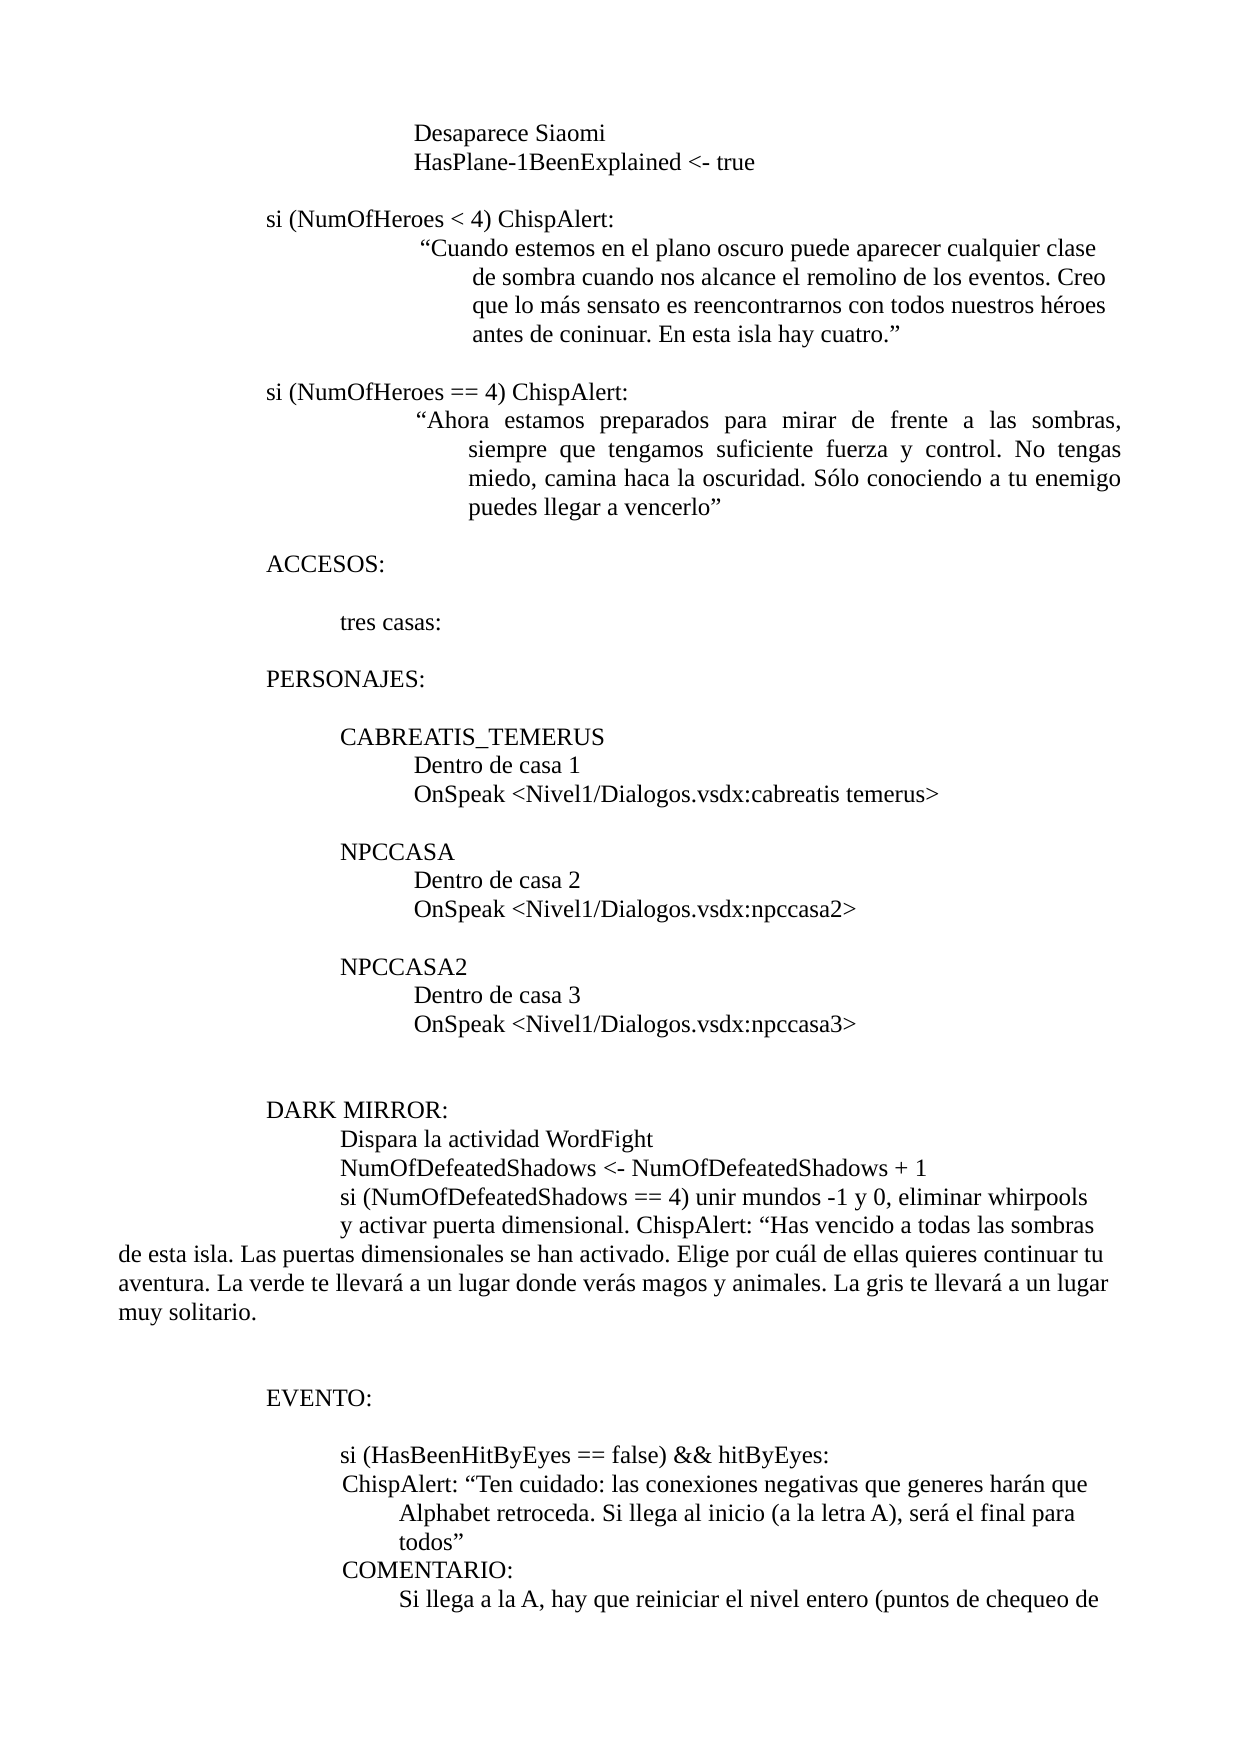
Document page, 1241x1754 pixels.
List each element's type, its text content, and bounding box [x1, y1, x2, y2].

text NPCCASA [118, 837, 1122, 866]
text OnSpeak <Nivel1/Dialogos.vsdx:cabreatis temerus> [118, 779, 1122, 808]
text si (NumOfDefeatedShadows == 4) unir mundos -1 y 0, eliminar whirpools [118, 1182, 1122, 1211]
text “Ahora estamos preparados para mirar de frente a las sombras, siempre que tengamos suficiente fuerza y control. No tengas miedo, camina haca la oscuridad. Sólo conociendo a tu enemigo puedes llegar a vencerlo” [416, 406, 1122, 521]
text Dentro de casa 1 [118, 751, 1122, 779]
text Dispara la actividad WordFight [118, 1124, 1122, 1153]
text NumOfDefeatedShadows <- NumOfDefeatedShadows + 1 [118, 1153, 1122, 1182]
text si (NumOfHeroes < 4) ChispAlert: [118, 204, 1122, 233]
text si (NumOfHeroes == 4) ChispAlert: [118, 377, 1122, 406]
text COMENTARIO: [342, 1556, 1122, 1584]
text ChispAlert: “Ten cuidado: las conexiones negativas que generes harán que Alphabet retroceda. Si llega al inicio (a la letra A), será el final para todos” [342, 1469, 1122, 1556]
text NPCCASA2 [118, 952, 1122, 981]
text Dentro de casa 2 [118, 866, 1122, 894]
text OnSpeak <Nivel1/Dialogos.vsdx:npccasa2> [118, 894, 1122, 923]
text si (HasBeenHitByEyes == false) && hitByEyes: [118, 1441, 1122, 1469]
text HasPlane-1BeenExplained <- true [118, 147, 1122, 176]
text y activar puerta dimensional. ChispAlert: “Has vencido a todas las sombras de esta isla. Las puertas dimensionales se han activado. Elige por cuál de ellas quieres continuar tu aventura. La verde te llevará a un lugar donde verás magos y animales. La gris te llevará a un lugar muy solitario. [118, 1211, 1122, 1326]
text DARK MIRROR: [118, 1096, 1122, 1124]
text Si llega a la A, hay que reiniciar el nivel entero (puntos de chequeo de [342, 1584, 1122, 1613]
text “Cuando estemos en el plano oscuro puede aparecer cualquier clase de sombra cuando nos alcance el remolino de los eventos. Creo que lo más sensato es reencontrarnos con todos nuestros héroes antes de coninuar. En esta isla hay cuatro.” [419, 233, 1122, 348]
text CABREATIS_TEMERUS [118, 722, 1122, 751]
text ACCESOS: [118, 549, 1122, 578]
text EVENTO: [118, 1383, 1122, 1412]
text Dentro de casa 3 [118, 981, 1122, 1009]
text PERSONAJES: [118, 664, 1122, 693]
text Desaparece Siaomi [118, 118, 1122, 147]
text OnSpeak <Nivel1/Dialogos.vsdx:npccasa3> [118, 1009, 1122, 1038]
text tres casas: [118, 607, 1122, 636]
